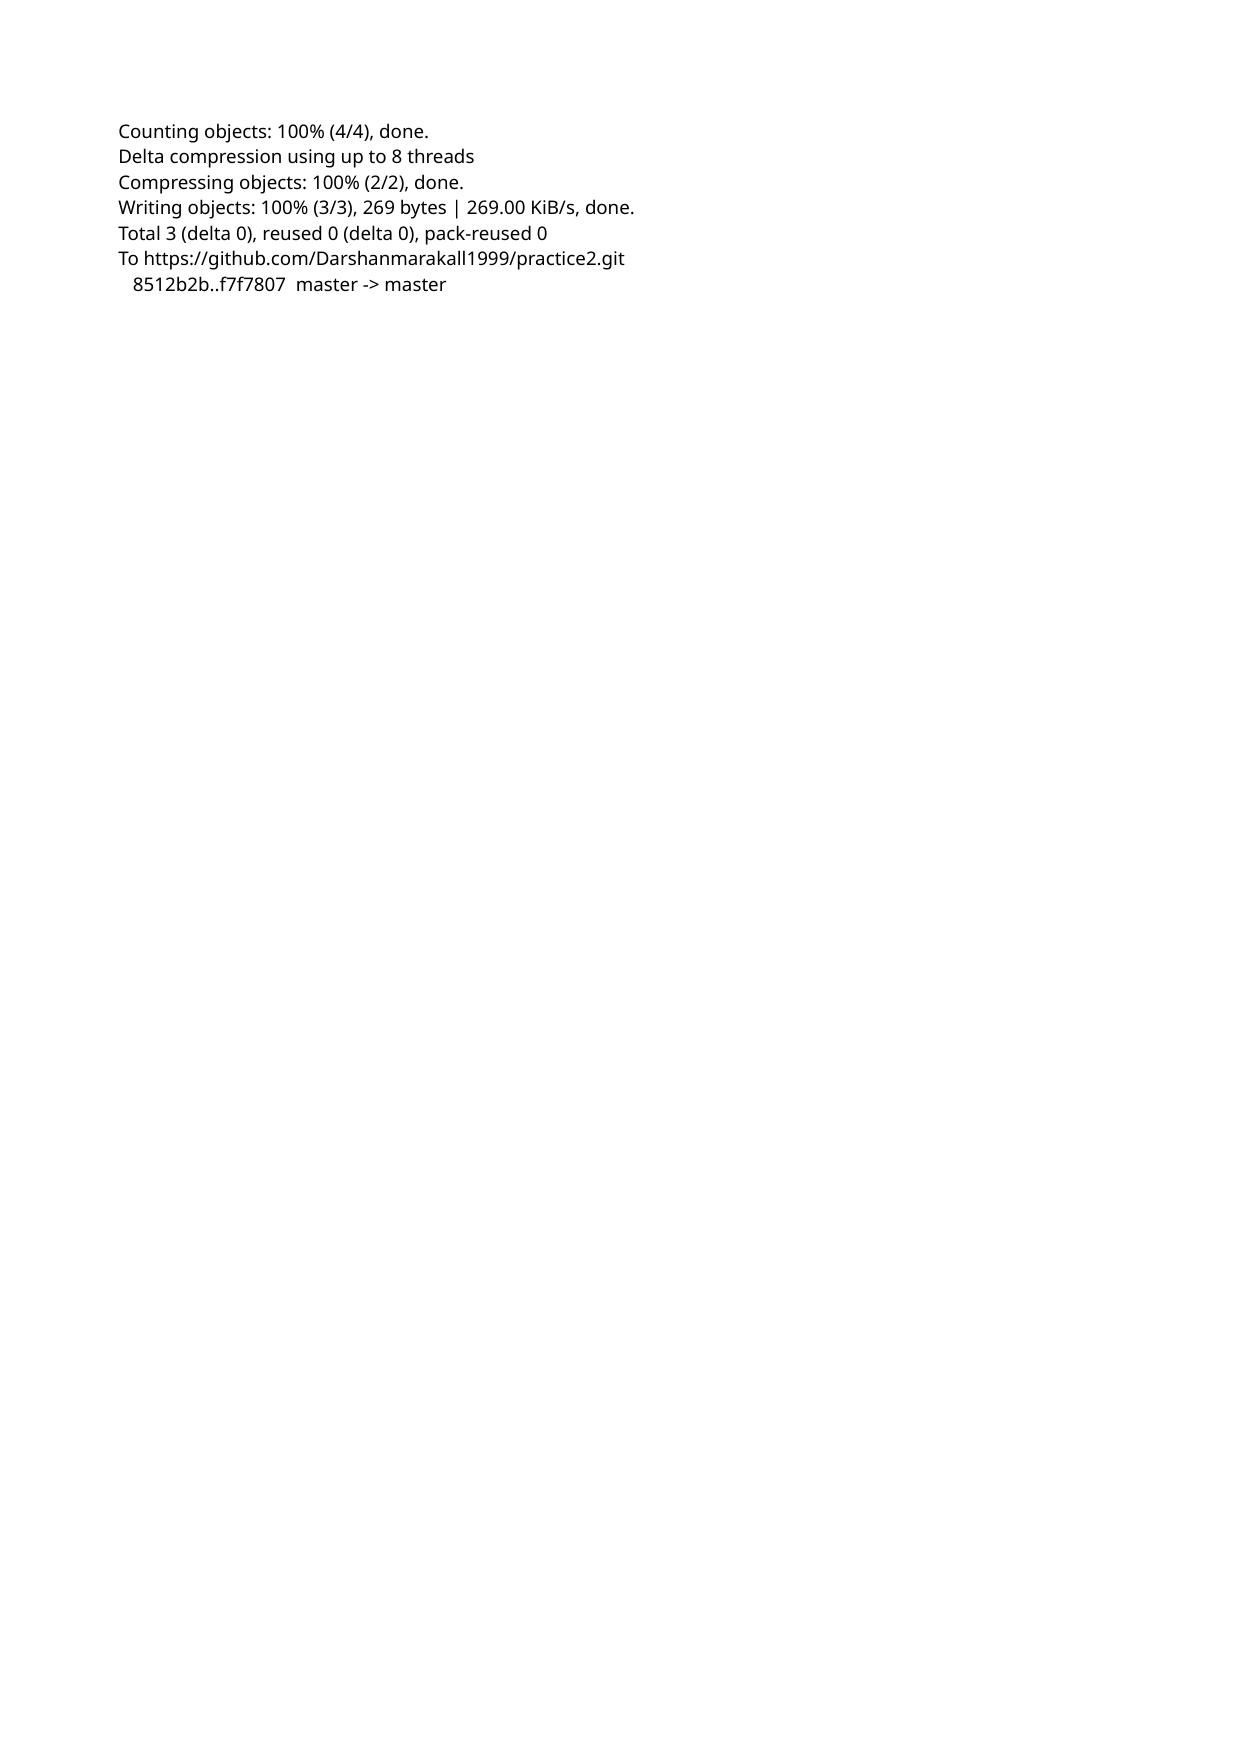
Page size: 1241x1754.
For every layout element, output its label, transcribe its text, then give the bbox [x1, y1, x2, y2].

text Writing objects: 100% (3/3), 269 bytes | 269.00 KiB/s, done. [118, 195, 1122, 220]
text Compressing objects: 100% (2/2), done. [118, 169, 1122, 195]
text To https://github.com/Darshanmarakall1999/practice2.git [118, 246, 1122, 271]
text Counting objects: 100% (4/4), done. [118, 118, 1122, 144]
text Total 3 (delta 0), reused 0 (delta 0), pack-reused 0 [118, 220, 1122, 246]
text Delta compression using up to 8 threads [118, 144, 1122, 169]
text 8512b2b..f7f7807 master -> master [118, 271, 1122, 297]
